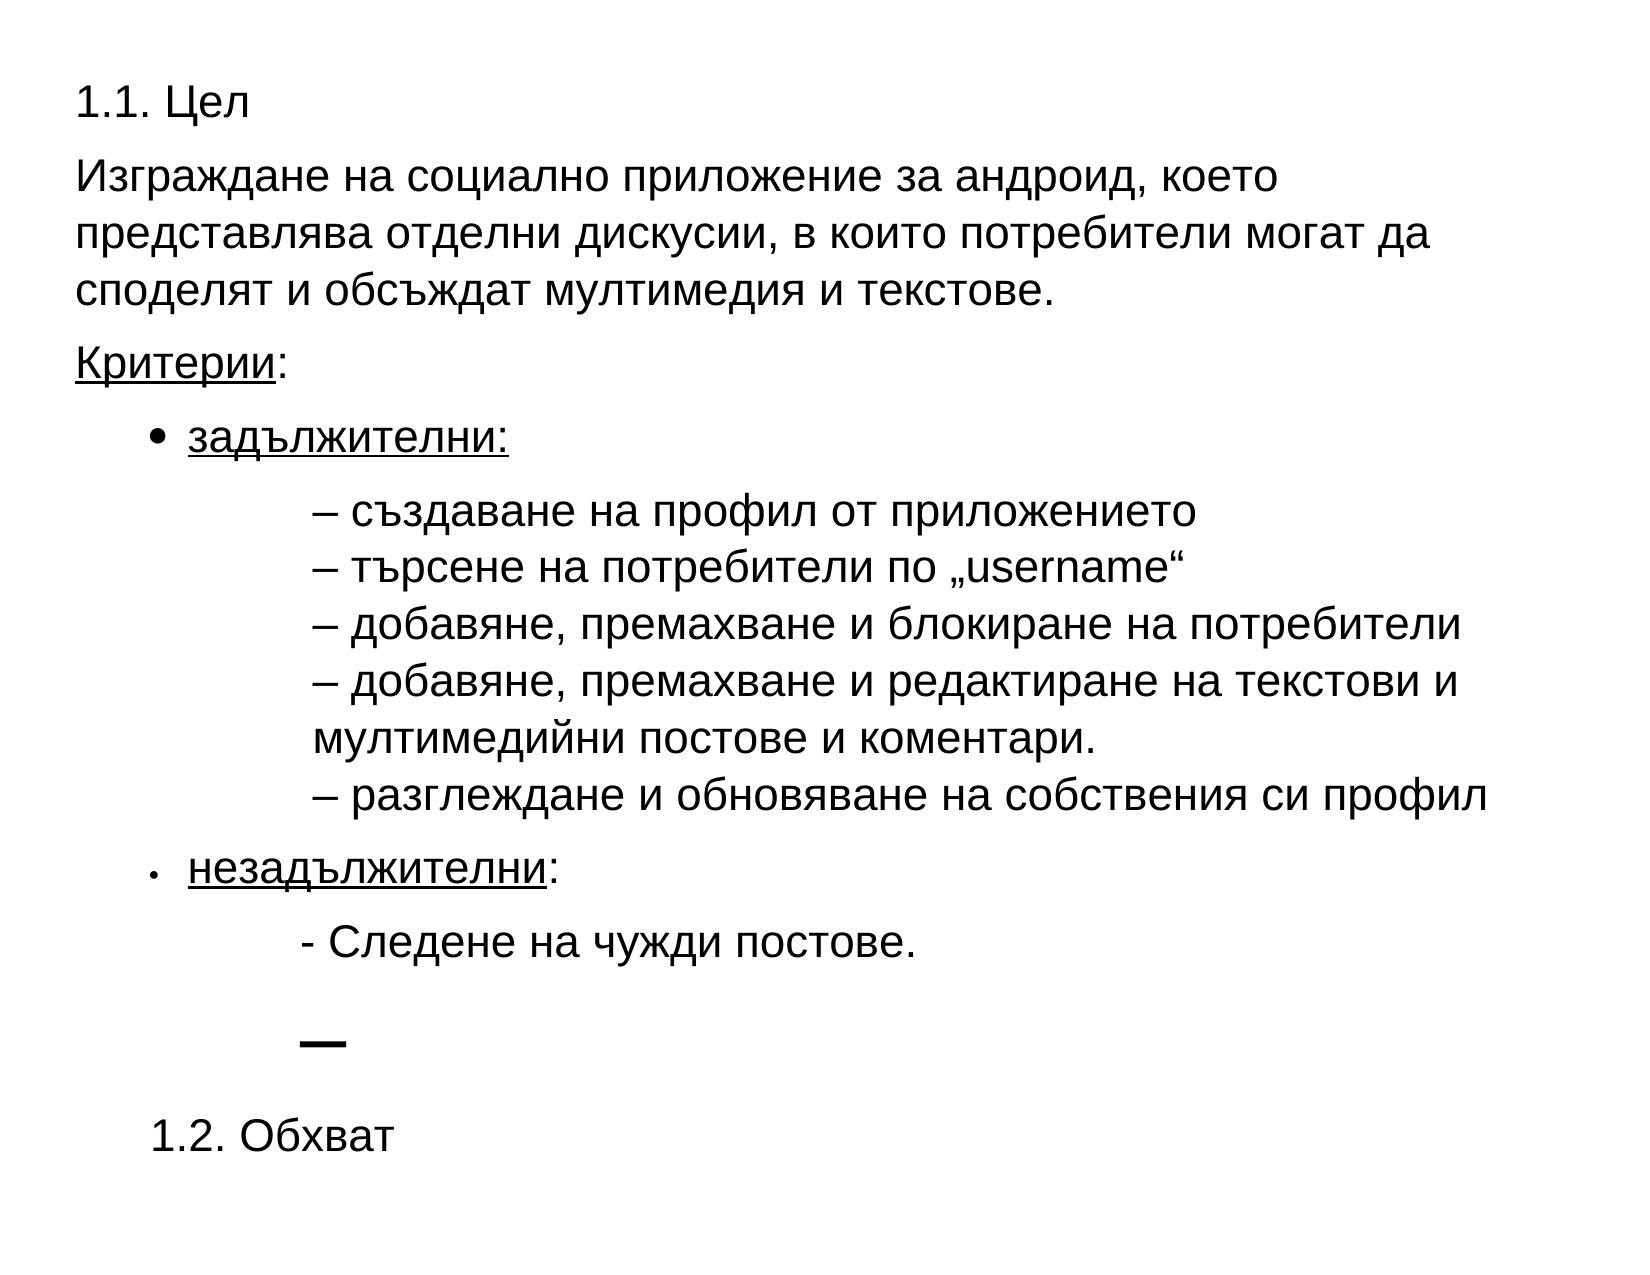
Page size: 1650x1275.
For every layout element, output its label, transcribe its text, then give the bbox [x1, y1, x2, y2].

text 1.1. Цел [75, 75, 1575, 128]
list - Следене на чужди постове. [300, 914, 1575, 967]
list задължителни: [150, 409, 1575, 462]
text Критерии: [75, 336, 1575, 388]
text Изграждане на социално приложение за андроид, което представлява отделни дискусии, в които потребители могат да споделят и обсъждат мултимедия и текстове. [75, 148, 1575, 315]
text – създаване на профил от приложението – търсене на потребители по „username“ – добавяне, премахване и блокиране на потребители – добавяне, премахване и редактиране на текстови и мултимедийни постове и коментари. – разглеждане и обновяване на собствения си профил [312, 483, 1575, 820]
text 1.2. Обхват [150, 1108, 1575, 1161]
list незадължителни: [150, 841, 1575, 894]
